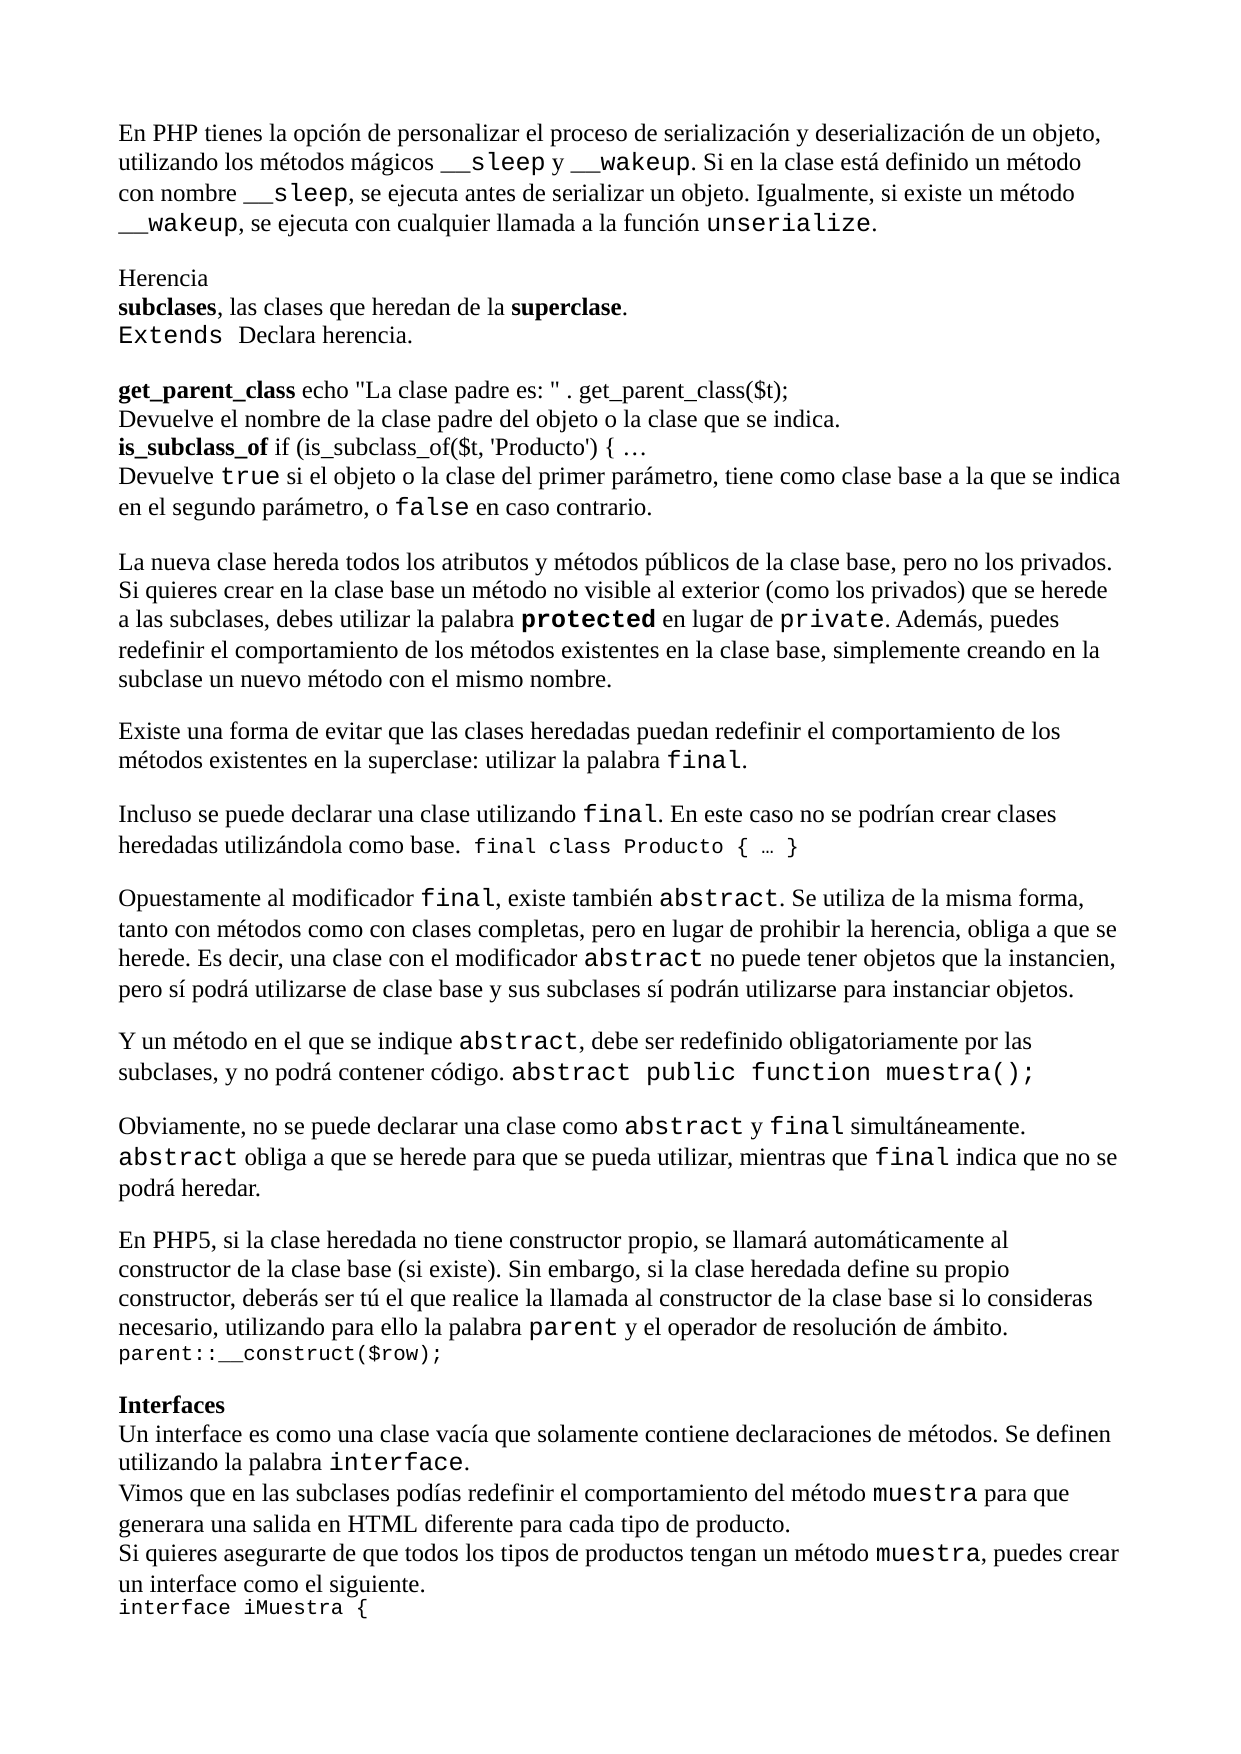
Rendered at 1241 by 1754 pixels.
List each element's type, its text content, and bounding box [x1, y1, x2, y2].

text Vimos que en las subclases podías redefinir el comportamiento del método muestra para que generara una salida en HTML diferente para cada tipo de producto. [118, 1478, 1122, 1538]
text La nueva clase hereda todos los atributos y métodos públicos de la clase base, pero no los privados. Si quieres crear en la clase base un método no visible al exterior (como los privados) que se herede a las subclases, debes utilizar la palabra protected en lugar de private. Además, puedes redefinir el comportamiento de los métodos existentes en la clase base, simplemente creando en la subclase un nuevo método con el mismo nombre. [118, 547, 1122, 692]
text Y un método en el que se indique abstract, debe ser redefinido obligatoriamente por las subclases, y no podrá contener código. abstract public function muestra(); [118, 1026, 1122, 1088]
text Si quieres asegurarte de que todos los tipos de productos tengan un método muestra, puedes crear un interface como el siguiente. [118, 1538, 1122, 1597]
text En PHP5, si la clase heredada no tiene constructor propio, se llamará automáticamente al constructor de la clase base (si existe). Sin embargo, si la clase heredada define su propio constructor, deberás ser tú el que realice la llamada al constructor de la clase base si lo consideras necesario, utilizando para ello la palabra parent y el operador de resolución de ámbito. parent::__construct($row); [118, 1226, 1122, 1366]
text Interfaces [118, 1390, 1122, 1419]
text Opuestamente al modificador final, existe también abstract. Se utiliza de la misma forma, tanto con métodos como con clases completas, pero en lugar de prohibir la herencia, obliga a que se herede. Es decir, una clase con el modificador abstract no puede tener objetos que la instancien, pero sí podrá utilizarse de clase base y sus subclases sí podrán utilizarse para instanciar objetos. [118, 883, 1122, 1002]
text Existe una forma de evitar que las clases heredadas puedan redefinir el comportamiento de los métodos existentes en la superclase: utilizar la palabra final. [118, 716, 1122, 776]
text is_subclass_of if (is_subclass_of($t, 'Producto') { … [118, 432, 1122, 461]
text Incluso se puede declarar una clase utilizando final. En este caso no se podrían crear clases heredadas utilizándola como base. final class Producto { … } [118, 799, 1122, 860]
text Obviamente, no se puede declarar una clase como abstract y final simultáneamente. abstract obliga a que se herede para que se pueda utilizar, mientras que final indica que no se podrá heredar. [118, 1111, 1122, 1202]
text Devuelve el nombre de la clase padre del objeto o la clase que se indica. [118, 404, 1122, 432]
text Un interface es como una clase vacía que solamente contiene declaraciones de métodos. Se definen utilizando la palabra interface. [118, 1419, 1122, 1478]
text Extends Declara herencia. [118, 321, 1122, 351]
text interface iMuestra { [118, 1597, 1122, 1621]
text Herencia [118, 263, 1122, 292]
text Devuelve true si el objeto o la clase del primer parámetro, tiene como clase base a la que se indica en el segundo parámetro, o false en caso contrario. [118, 461, 1122, 523]
text En PHP tienes la opción de personalizar el proceso de serialización y deserialización de un objeto, utilizando los métodos mágicos __sleep y __wakeup. Si en la clase está definido un método con nombre __sleep, se ejecuta antes de serializar un objeto. Igualmente, si existe un método __wakeup, se ejecuta con cualquier llamada a la función unserialize. [118, 118, 1122, 239]
text subclases, las clases que heredan de la superclase. [118, 292, 1122, 321]
text get_parent_class echo "La clase padre es: " . get_parent_class($t); [118, 375, 1122, 404]
